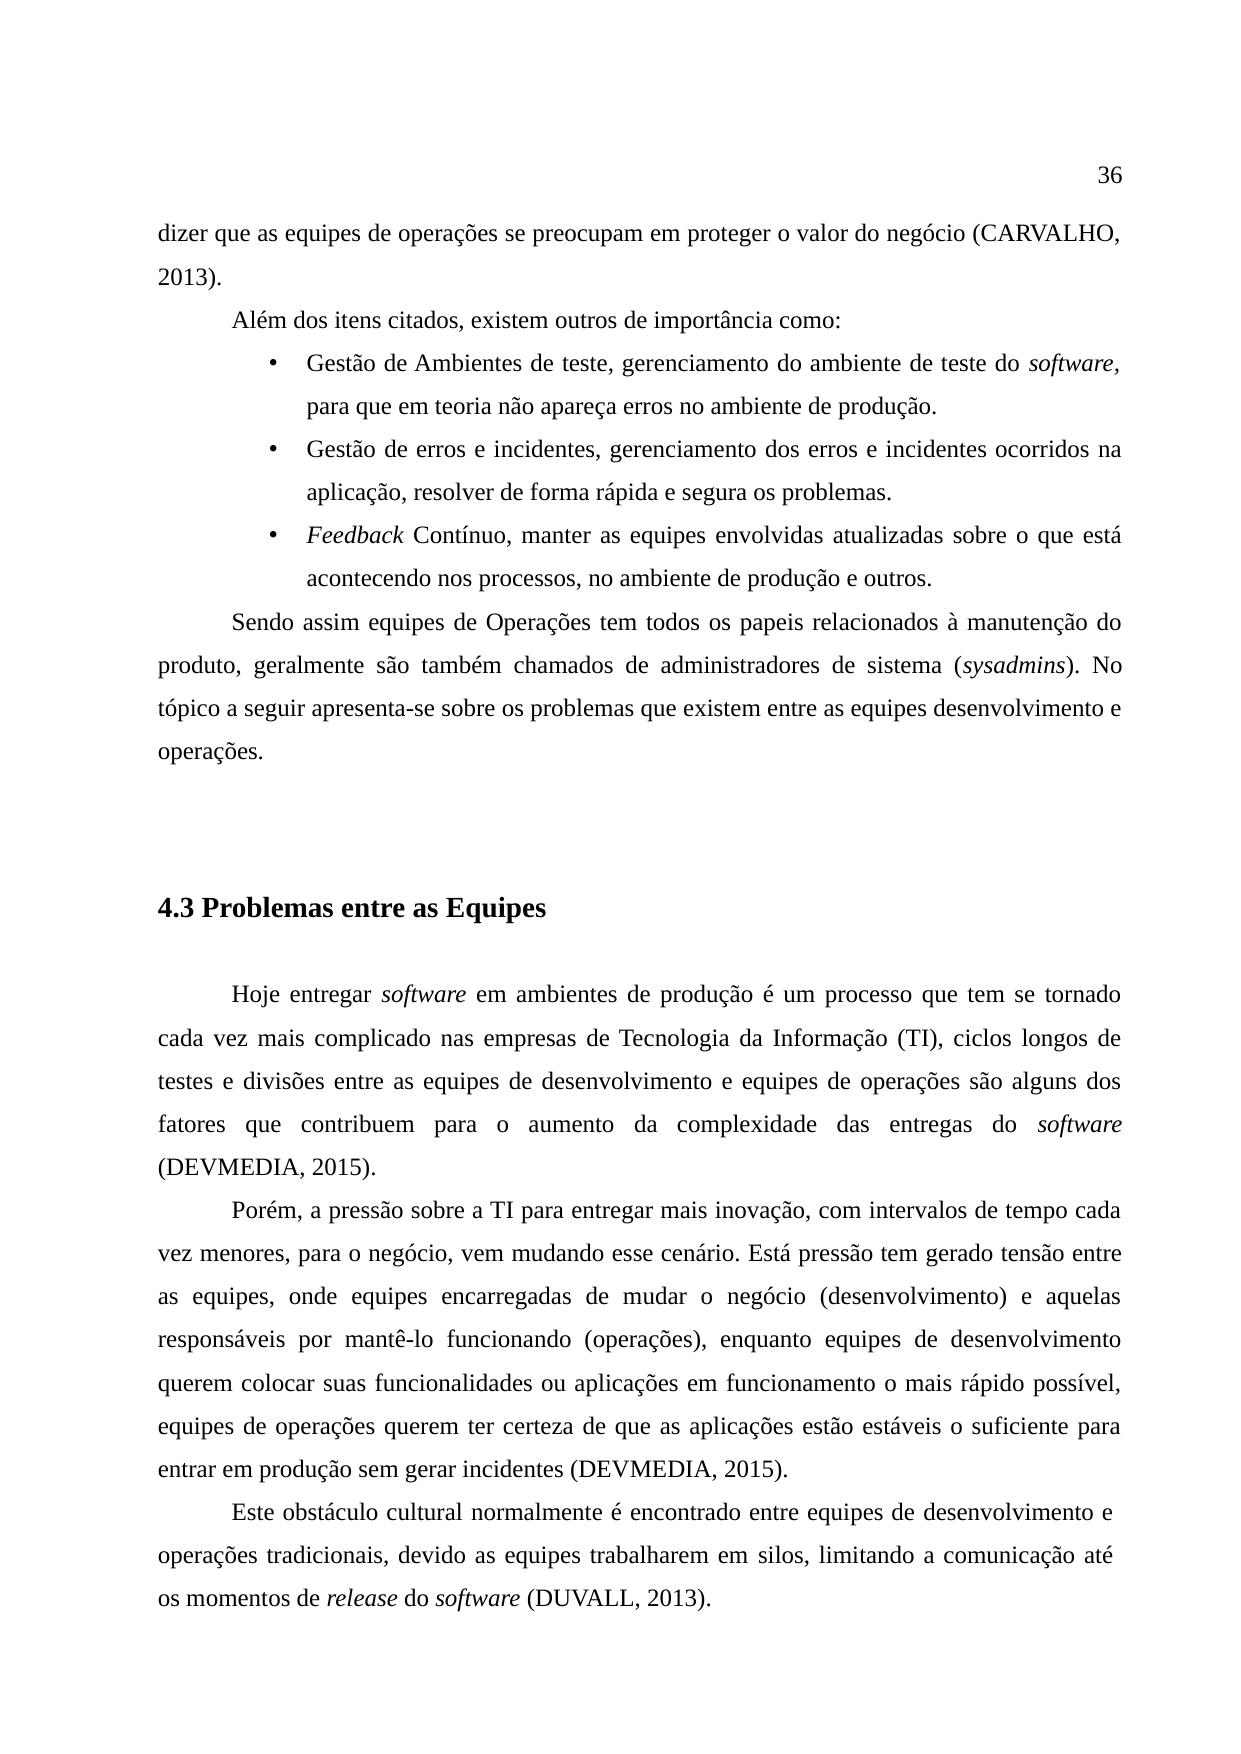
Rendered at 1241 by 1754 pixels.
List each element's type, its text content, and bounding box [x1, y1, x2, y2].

text Porém, a pressão sobre a TI para entregar mais inovação, com intervalos de tempo cada vez menores, para o negócio, vem mudando esse cenário. Está pressão tem gerado tensão entre as equipes, onde equipes encarregadas de mudar o negócio (desenvolvimento) e aquelas responsáveis por mantê-lo funcionando (operações), enquanto equipes de desenvolvimento querem colocar suas funcionalidades ou aplicações em funcionamento o mais rápido possível, equipes de operações querem ter certeza de que as aplicações estão estáveis o suficiente para entrar em produção sem gerar incidentes (DEVMEDIA, 2015). [158, 1195, 1122, 1483]
text Este obstáculo cultural normalmente é encontrado entre equipes de desenvolvimento e operações tradicionais, devido as equipes trabalharem em silos, limitando a comunicação até os momentos de release do software (DUVALL, 2013). [84, 1497, 1122, 1612]
list Gestão de erros e incidentes, gerenciamento dos erros e incidentes ocorridos na aplicação, resolver de forma rápida e segura os problemas. [269, 434, 1122, 506]
text dizer que as equipes de operações se preocupam em proteger o valor do negócio (CARVALHO, 2013). [158, 218, 1122, 290]
list Gestão de Ambientes de teste, gerenciamento do ambiente de teste do software, para que em teoria não apareça erros no ambiente de produção. [269, 348, 1122, 420]
text Sendo assim equipes de Operações tem todos os papeis relacionados à manutenção do produto, geralmente são também chamados de administradores de sistema (sysadmins). No tópico a seguir apresenta-se sobre os problemas que existem entre as equipes desenvolvimento e operações. [158, 607, 1122, 765]
subtitle 4.3 Problemas entre as Equipes [158, 890, 1122, 924]
text Hoje entregar software em ambientes de produção é um processo que tem se tornado cada vez mais complicado nas empresas de Tecnologia da Informação (TI), ciclos longos de testes e divisões entre as equipes de desenvolvimento e equipes de operações são alguns dos fatores que contribuem para o aumento da complexidade das entregas do software (DEVMEDIA, 2015). [158, 979, 1122, 1181]
text Além dos itens citados, existem outros de importância como: [231, 305, 1122, 333]
list Feedback Contínuo, manter as equipes envolvidas atualizadas sobre o que está acontecendo nos processos, no ambiente de produção e outros. [269, 520, 1122, 592]
